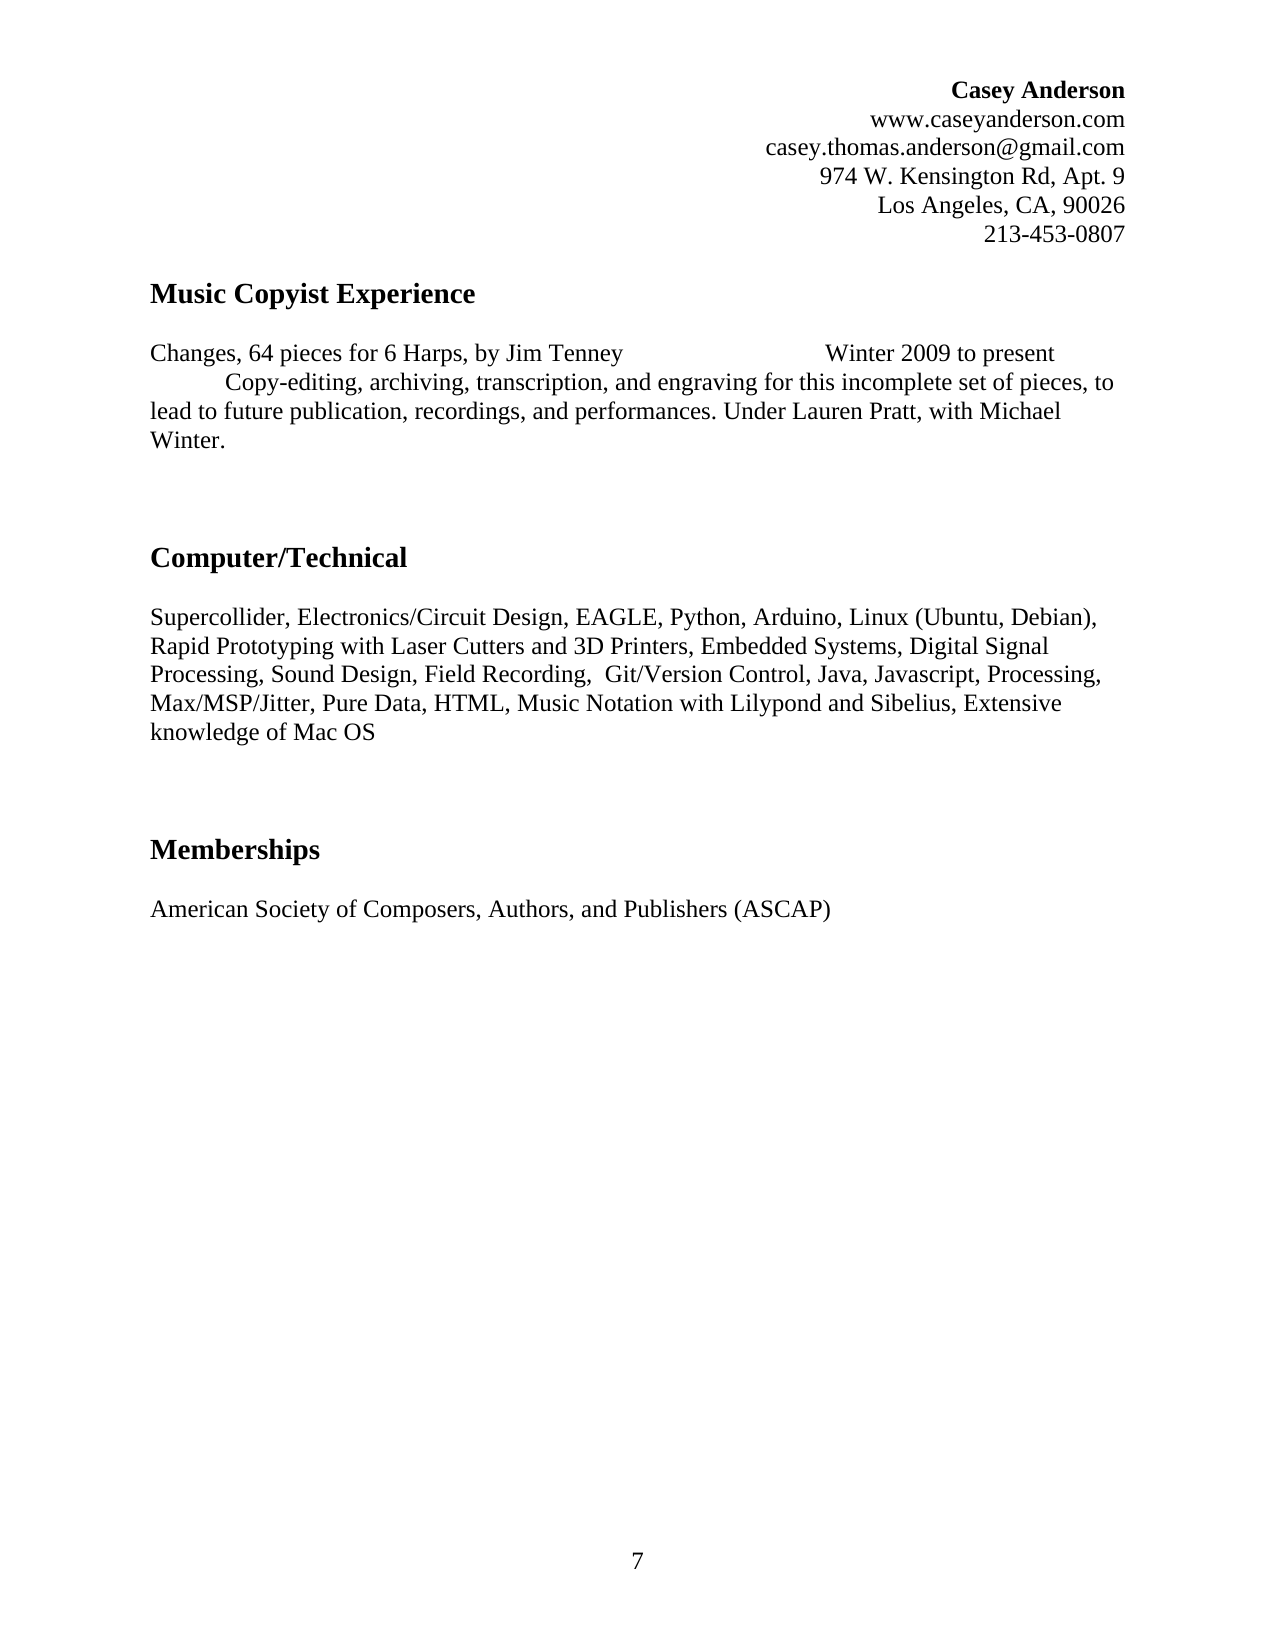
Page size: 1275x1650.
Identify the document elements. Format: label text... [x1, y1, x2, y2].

text Copy-editing, archiving, transcription, and engraving for this incomplete set of pieces, to lead to future publication, recordings, and performances. Under Lauren Pratt, with Michael Winter. [150, 367, 1125, 453]
subtitle Computer/Technical [150, 540, 1125, 573]
subtitle Music Copyist Experience [150, 276, 1125, 310]
text Supercollider, Electronics/Circuit Design, EAGLE, Python, Arduino, Linux (Ubuntu, Debian), Rapid Prototyping with Laser Cutters and 3D Printers, Embedded Systems, Digital Signal Processing, Sound Design, Field Recording, Git/Version Control, Java, Javascript, Processing, Max/MSP/Jitter, Pure Data, HTML, Music Notation with Lilypond and Sibelius, Extensive knowledge of Mac OS [150, 602, 1125, 746]
text Changes, 64 pieces for 6 Harps, by Jim Tenney Winter 2009 to present [150, 338, 1125, 367]
text American Society of Composers, Authors, and Publishers (ASCAP) [150, 894, 1125, 923]
subtitle Memberships [150, 832, 1125, 866]
